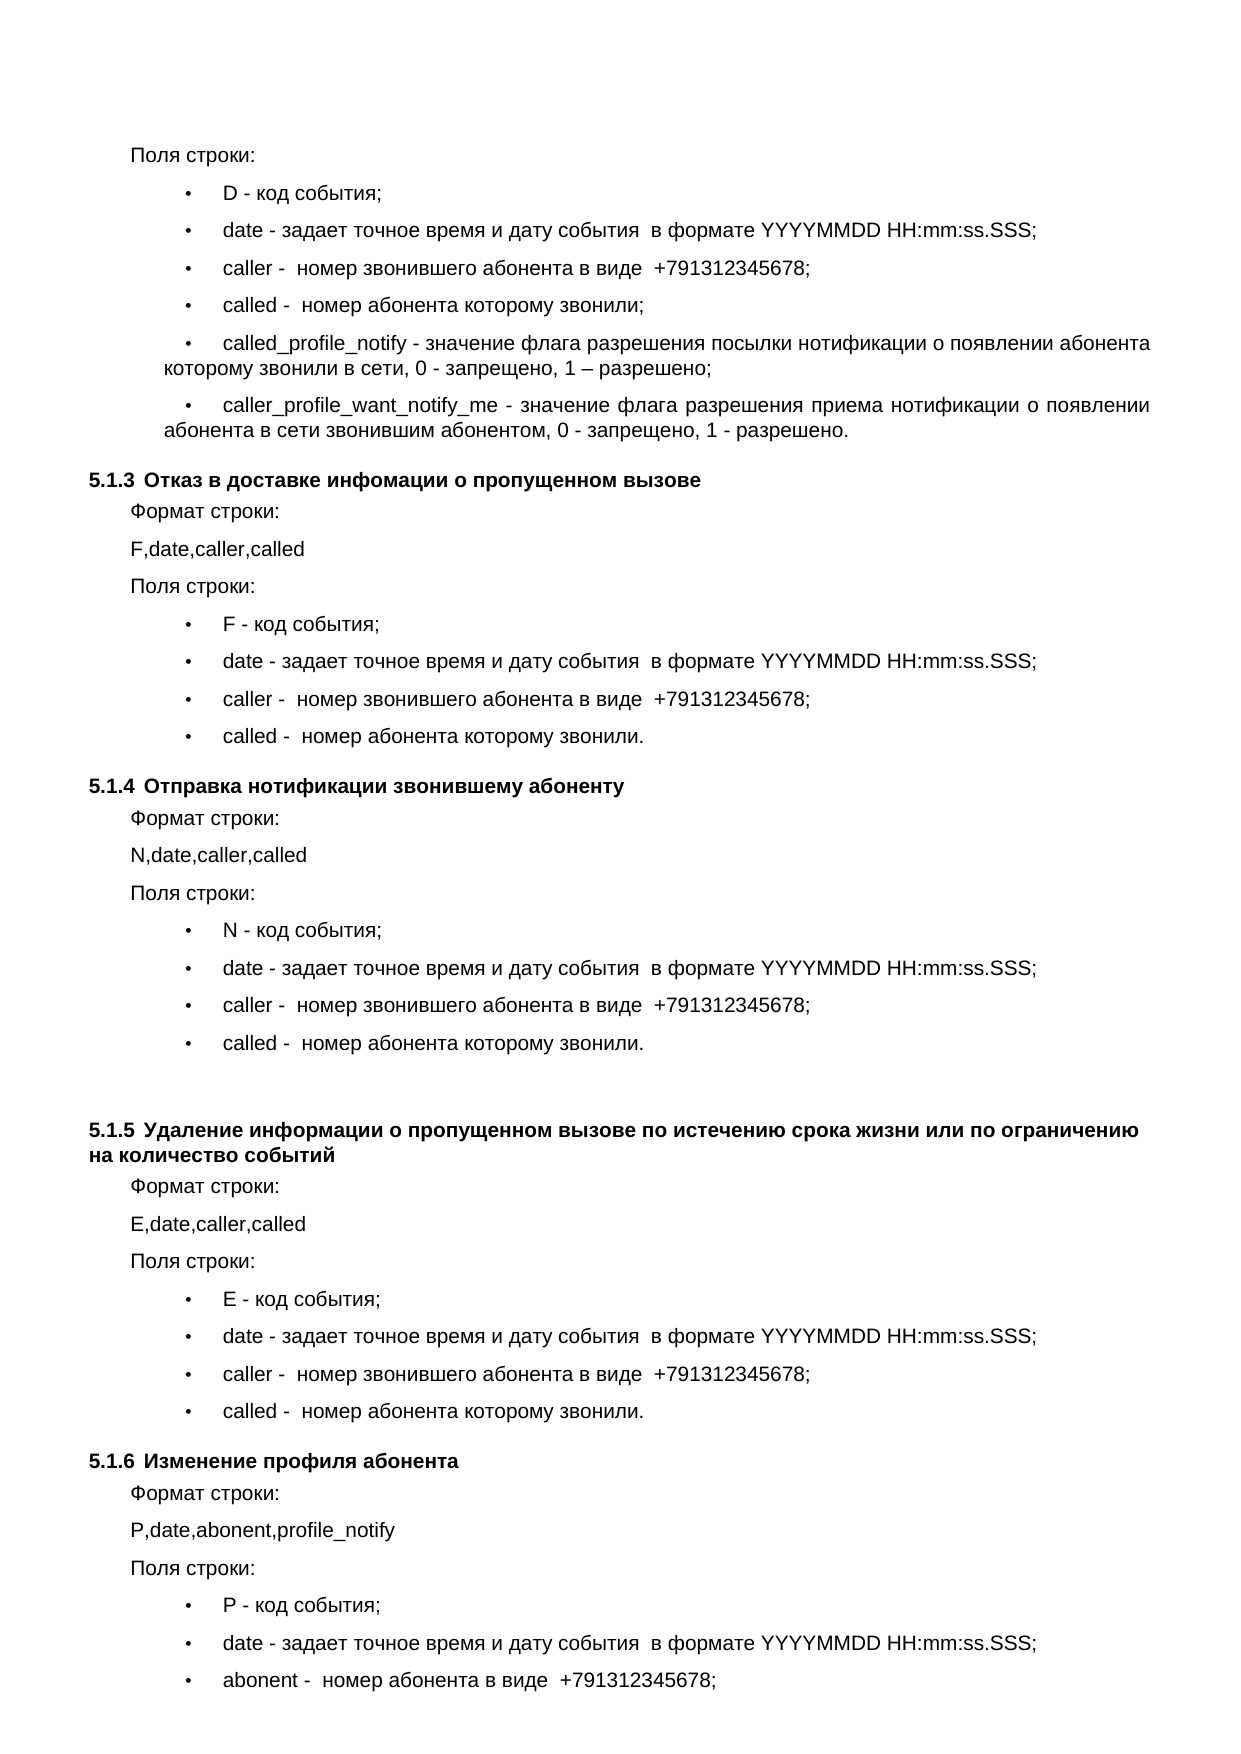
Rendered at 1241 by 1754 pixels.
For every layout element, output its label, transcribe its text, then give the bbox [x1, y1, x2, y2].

list N - код события; [126, 917, 1152, 942]
text Формат строки: [88, 1173, 1152, 1198]
list caller_profile_want_notify_me - значение флага разрешения приема нотификации о появлении абонента в сети звонившим абонентом, 0 - запрещено, 1 - разрешено. [126, 392, 1152, 442]
list date - задает точное время и дату события в формате YYYYMMDD HH:mm:ss.SSS; [126, 1323, 1152, 1348]
text Формат строки: [88, 804, 1152, 829]
text P,date,abonent,profile_notify [88, 1517, 1152, 1542]
list caller - номер звонившего абонента в виде +791312345678; [126, 992, 1152, 1017]
list P - код события; [126, 1592, 1152, 1617]
text Поля строки: [88, 1248, 1152, 1273]
text Формат строки: [88, 498, 1152, 523]
list called - номер абонента которому звонили. [126, 1029, 1152, 1054]
subtitle Изменение профиля абонента [88, 1448, 1152, 1473]
list date - задает точное время и дату события в формате YYYYMMDD HH:mm:ss.SSS; [126, 954, 1152, 979]
list called - номер абонента которому звонили. [126, 723, 1152, 748]
subtitle Отправка нотификации звонившему абоненту [88, 773, 1152, 798]
text Поля строки: [88, 573, 1152, 598]
subtitle Отказ в доставке инфомации о пропущенном вызове [88, 467, 1152, 492]
list caller - номер звонившего абонента в виде +791312345678; [126, 254, 1152, 279]
list E - код события; [126, 1286, 1152, 1311]
text Поля строки: [88, 879, 1152, 904]
list caller - номер звонившего абонента в виде +791312345678; [126, 686, 1152, 711]
text Поля строки: [88, 1554, 1152, 1579]
list caller - номер звонившего абонента в виде +791312345678; [126, 1361, 1152, 1386]
subtitle Удаление информации о пропущенном вызове по истечению срока жизни или по ограничению на количество событий [88, 1117, 1152, 1167]
list called - номер абонента которому звонили; [126, 292, 1152, 317]
text Формат строки: [88, 1479, 1152, 1504]
text N,date,caller,called [88, 842, 1152, 867]
list D - код события; [126, 179, 1152, 204]
list called_profile_notify - значение флага разрешения посылки нотификации о появлении абонента которому звонили в сети, 0 - запрещено, 1 – разрешено; [126, 329, 1152, 379]
list abonent - номер абонента в виде +791312345678; [126, 1667, 1152, 1692]
list called - номер абонента которому звонили. [126, 1398, 1152, 1423]
list date - задает точное время и дату события в формате YYYYMMDD HH:mm:ss.SSS; [126, 648, 1152, 673]
text Поля строки: [88, 142, 1152, 167]
text F,date,caller,called [88, 536, 1152, 561]
list F - код события; [126, 611, 1152, 636]
list date - задает точное время и дату события в формате YYYYMMDD HH:mm:ss.SSS; [126, 217, 1152, 242]
text E,date,caller,called [88, 1211, 1152, 1236]
list date - задает точное время и дату события в формате YYYYMMDD HH:mm:ss.SSS; [126, 1629, 1152, 1654]
